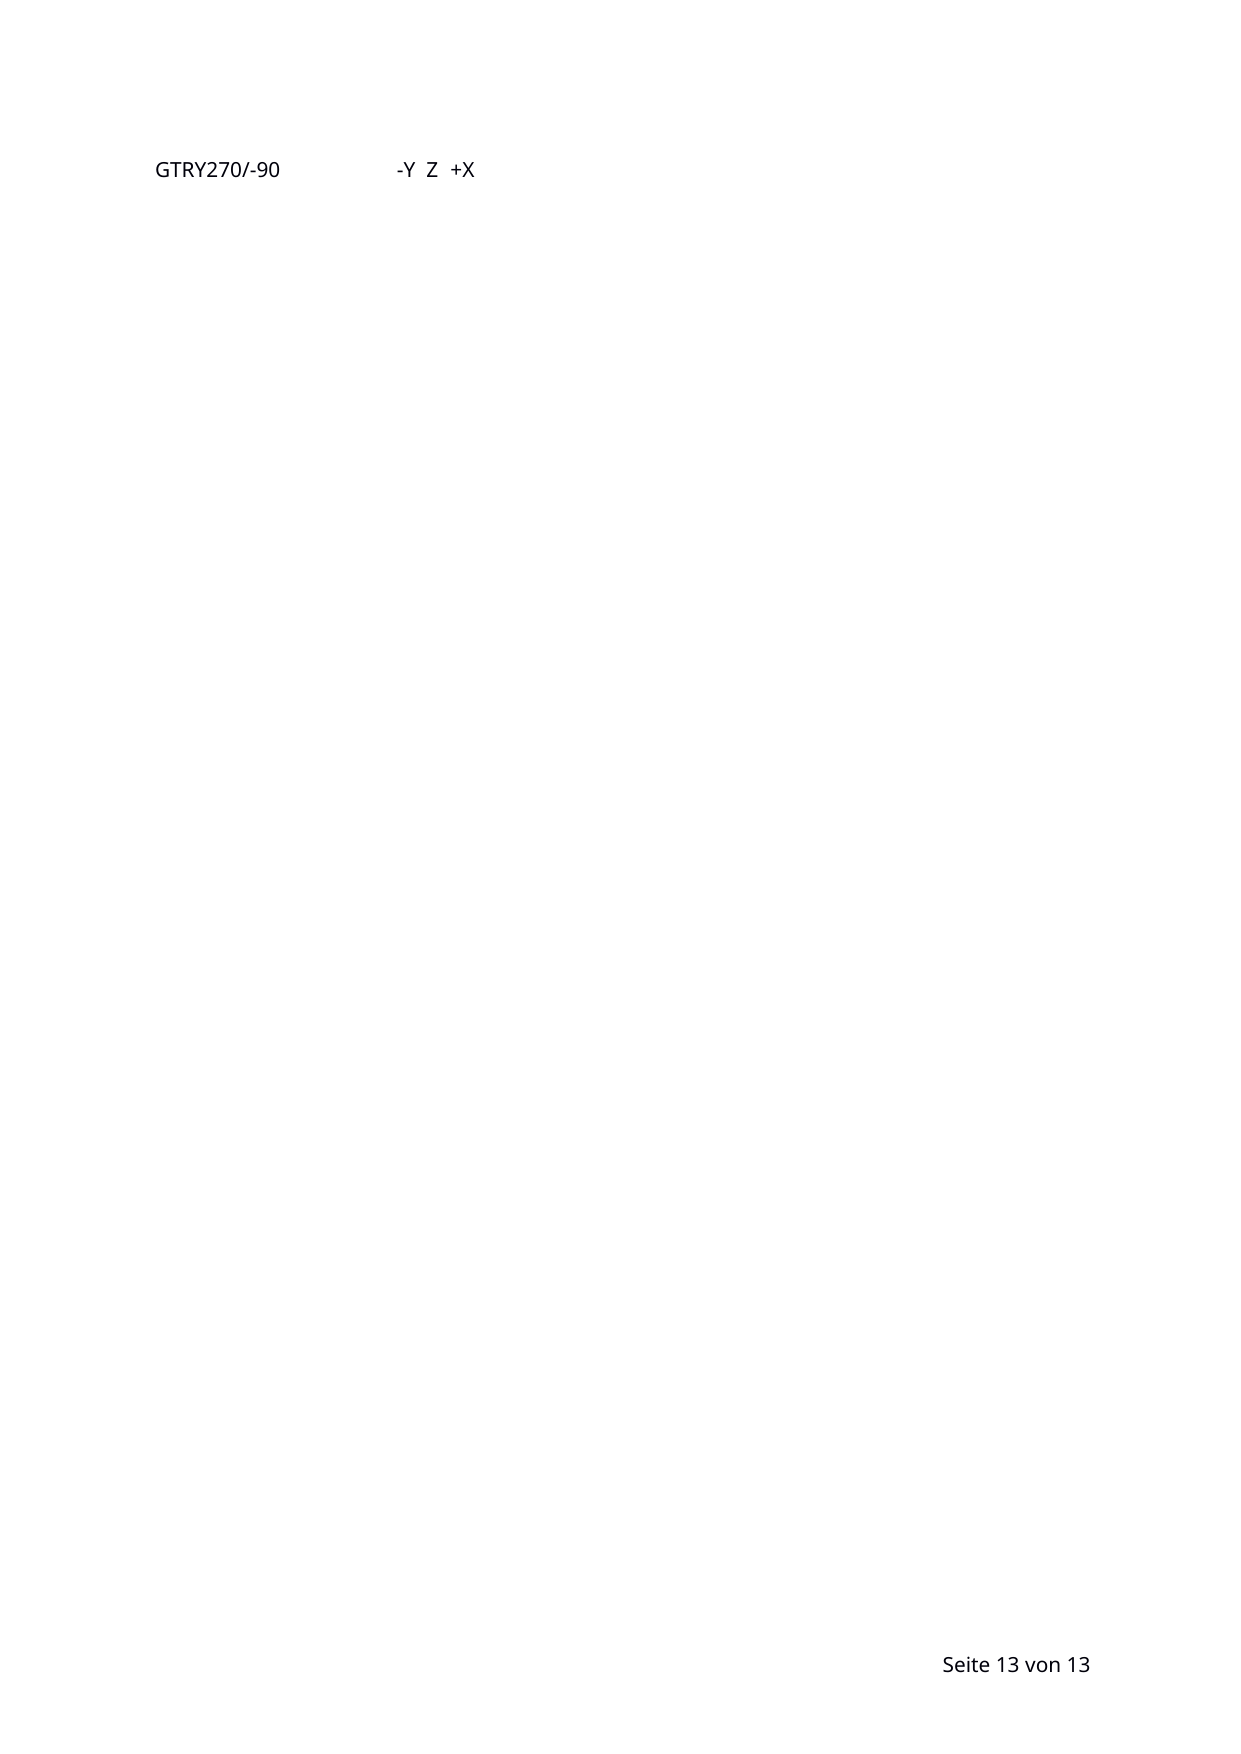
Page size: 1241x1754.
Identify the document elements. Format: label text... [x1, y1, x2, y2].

table_cell +X [446, 150, 555, 209]
table_cell [555, 150, 596, 209]
table_cell -Y [392, 150, 422, 209]
table_cell Z [422, 150, 446, 209]
table_cell GTRY270/-90 [150, 150, 392, 209]
